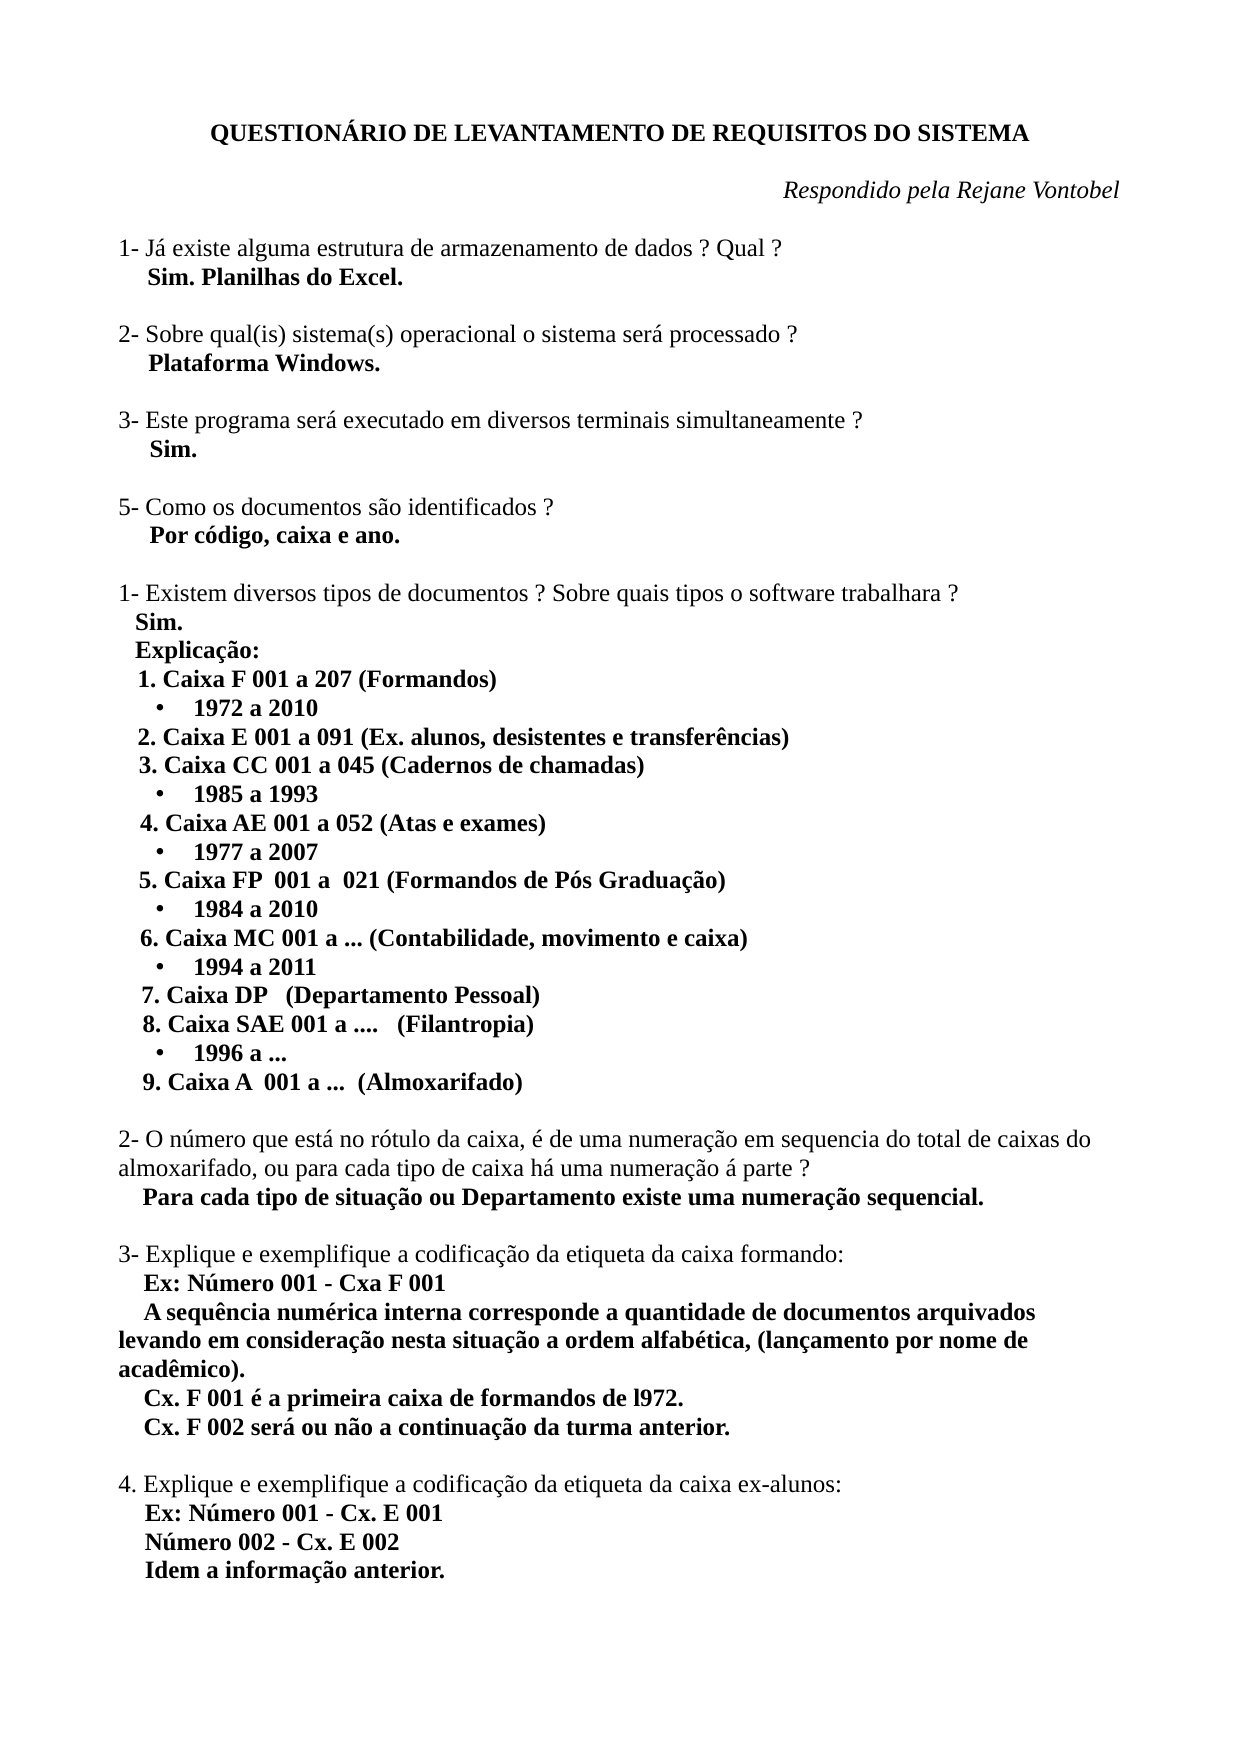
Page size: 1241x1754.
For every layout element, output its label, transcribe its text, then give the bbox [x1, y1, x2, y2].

text Explicação: [118, 636, 1122, 664]
text Idem a informação anterior. [118, 1556, 1122, 1584]
text A sequência numérica interna corresponde a quantidade de documentos arquivados levando em consideração nesta situação a ordem alfabética, (lançamento por nome de acadêmico). [118, 1297, 1122, 1383]
text 9. Caixa A 001 a ... (Almoxarifado) [118, 1067, 1122, 1096]
text Ex: Número 001 - Cxa F 001 [118, 1268, 1122, 1297]
text 2- O número que está no rótulo da caixa, é de uma numeração em sequencia do total de caixas do almoxarifado, ou para cada tipo de caixa há uma numeração á parte ? [118, 1124, 1122, 1182]
text Sim. Planilhas do Excel. [118, 262, 1122, 291]
text 2- Sobre qual(is) sistema(s) operacional o sistema será processado ? [118, 319, 1122, 348]
text 1- Existem diversos tipos de documentos ? Sobre quais tipos o software trabalhara ? [118, 578, 1122, 607]
text Número 002 - Cx. E 002 [118, 1527, 1122, 1556]
list 1977 a 2007 [156, 837, 1122, 866]
list 1996 a ... [156, 1038, 1122, 1067]
text 3- Este programa será executado em diversos terminais simultaneamente ? [118, 406, 1122, 434]
text 8. Caixa SAE 001 a .... (Filantropia) [118, 1009, 1122, 1038]
text 4. Caixa AE 001 a 052 (Atas e exames) [118, 808, 1122, 837]
text 3- Explique e exemplifique a codificação da etiqueta da caixa formando: [118, 1239, 1122, 1268]
list 1994 a 2011 [156, 952, 1122, 981]
list 1972 a 2010 [156, 693, 1122, 722]
list 1984 a 2010 [156, 894, 1122, 923]
text Por código, caixa e ano. [118, 521, 1122, 549]
text Cx. F 001 é a primeira caixa de formandos de l972. [118, 1383, 1122, 1412]
text 2. Caixa E 001 a 091 (Ex. alunos, desistentes e transferências) [118, 722, 1122, 751]
text Plataforma Windows. [118, 348, 1122, 377]
list 1985 a 1993 [156, 779, 1122, 808]
text Para cada tipo de situação ou Departamento existe uma numeração sequencial. [118, 1182, 1122, 1211]
text 6. Caixa MC 001 a ... (Contabilidade, movimento e caixa) [118, 923, 1122, 952]
text Respondido pela Rejane Vontobel [118, 176, 1122, 204]
text QUESTIONÁRIO DE LEVANTAMENTO DE REQUISITOS DO SISTEMA [118, 118, 1122, 147]
text Sim. [118, 607, 1122, 636]
text 5. Caixa FP 001 a 021 (Formandos de Pós Graduação) [118, 866, 1122, 894]
text 3. Caixa CC 001 a 045 (Cadernos de chamadas) [118, 751, 1122, 779]
text 1- Já existe alguma estrutura de armazenamento de dados ? Qual ? [118, 233, 1122, 262]
text Ex: Número 001 - Cx. E 001 [118, 1498, 1122, 1527]
text Cx. F 002 será ou não a continuação da turma anterior. [118, 1412, 1122, 1441]
text 1. Caixa F 001 a 207 (Formandos) [118, 664, 1122, 693]
text 4. Explique e exemplifique a codificação da etiqueta da caixa ex-alunos: [118, 1469, 1122, 1498]
text 7. Caixa DP (Departamento Pessoal) [118, 981, 1122, 1009]
text Sim. [118, 434, 1122, 463]
text 5- Como os documentos são identificados ? [118, 492, 1122, 521]
